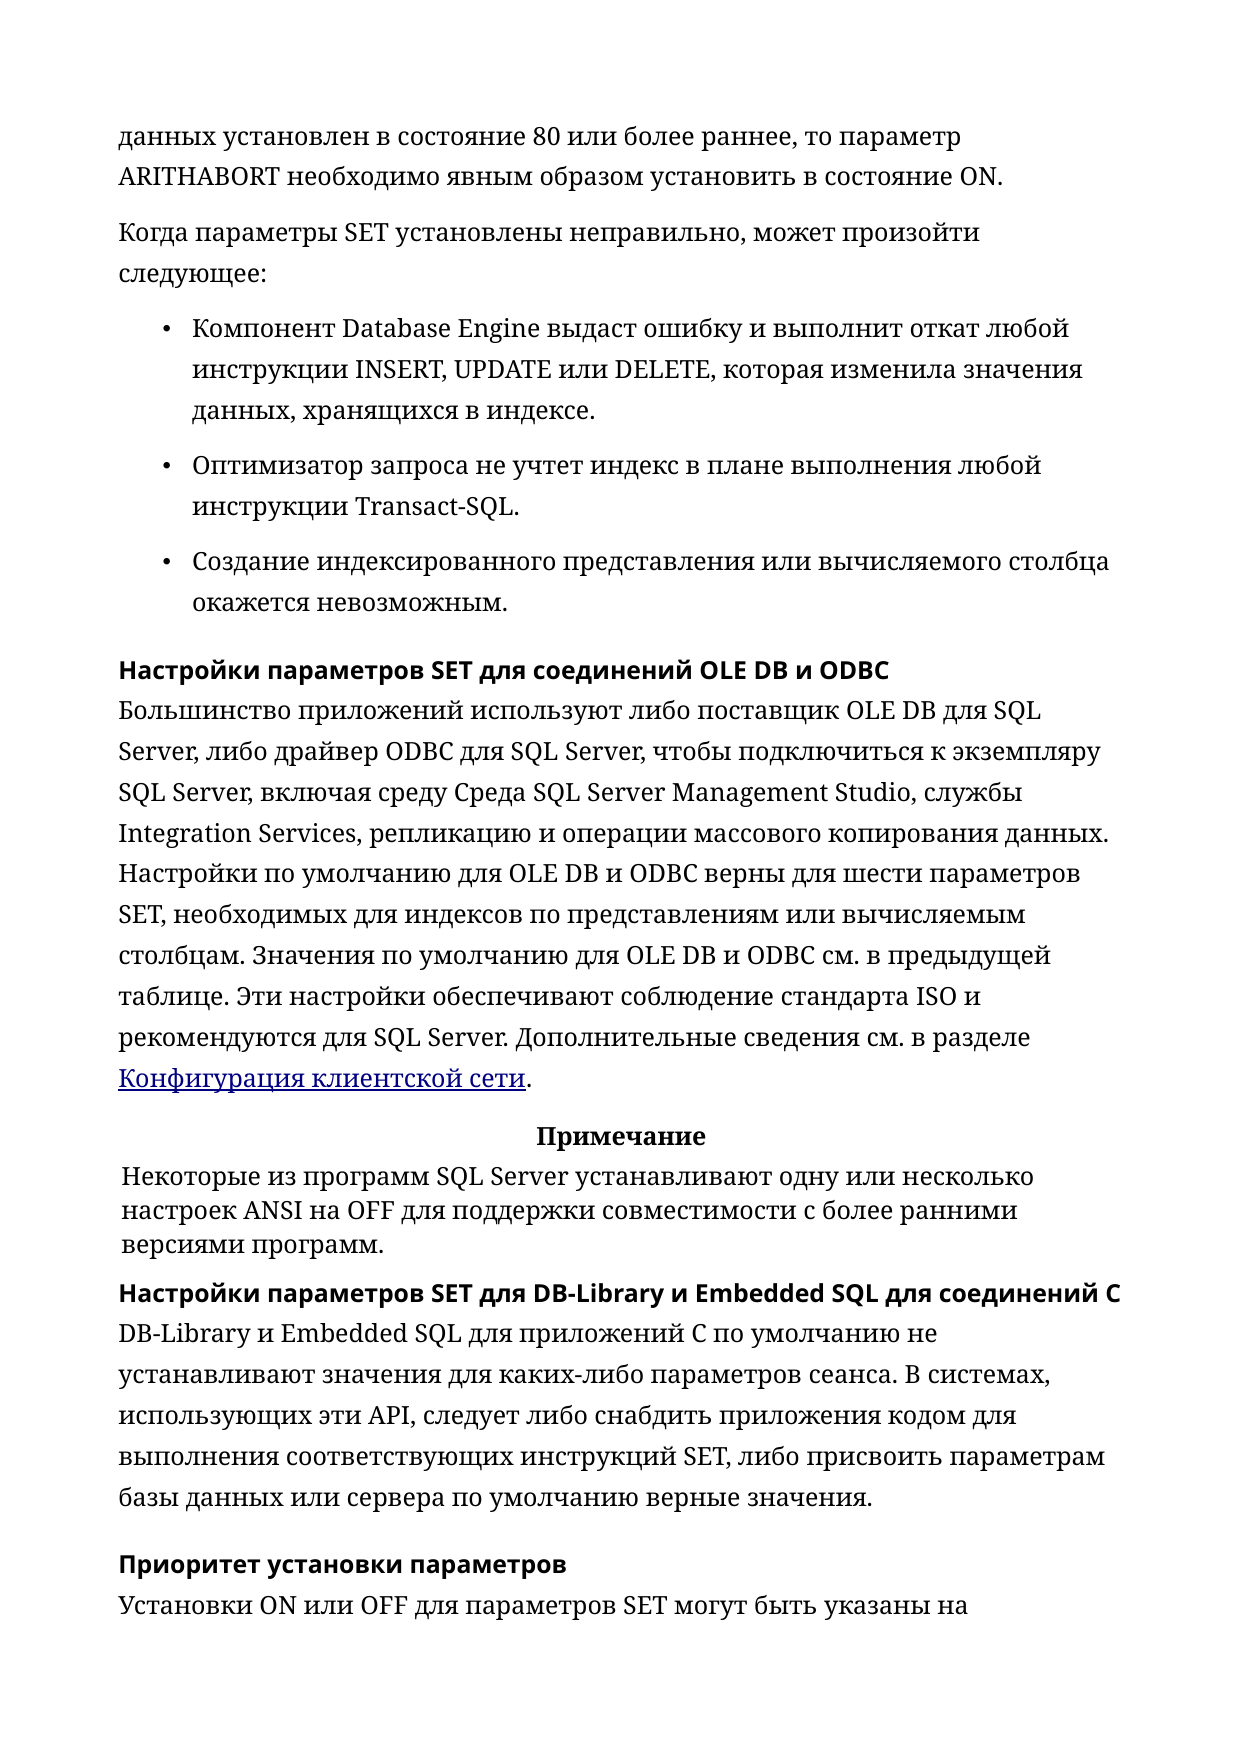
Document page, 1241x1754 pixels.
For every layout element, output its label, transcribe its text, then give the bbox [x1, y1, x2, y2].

list Компонент Database Engine выдаст ошибку и выполнит откат любой инструкции INSERT, UPDATE или DELETE, которая изменила значения данных, хранящихся в индексе. [162, 311, 1122, 426]
list Оптимизатор запроса не учтет индекс в плане выполнения любой инструкции Transact-SQL. [162, 448, 1122, 523]
subtitle Приоритет установки параметров [118, 1547, 1122, 1581]
list Создание индексированного представления или вычисляемого столбца окажется невозможным. [162, 544, 1122, 619]
table_header Примечание [118, 1116, 1122, 1156]
text Большинство приложений используют либо поставщик OLE DB для SQL Server, либо драйвер ODBC для SQL Server, чтобы подключиться к экземпляру SQL Server, включая среду Среда SQL Server Management Studio, службы Integration Services, репликацию и операции массового копирования данных. Настройки по умолчанию для OLE DB и ODBC верны для шести параметров SET, необходимых для индексов по представлениям или вычисляемым столбцам. Значения по умолчанию для OLE DB и ODBC см. в предыдущей таблице. Эти настройки обеспечивают соблюдение стандарта ISO и рекомендуются для SQL Server. Дополнительные сведения см. в разделе Конфигурация клиентской сети. [118, 693, 1122, 1094]
text данных установлен в состояние 80 или более раннее, то параметр ARITHABORT необходимо явным образом установить в состояние ON. [118, 118, 1122, 193]
text Установки ON или OFF для параметров SET могут быть указаны на [118, 1587, 1122, 1621]
text DB-Library и Embedded SQL для приложений C по умолчанию не устанавливают значения для каких-либо параметров сеанса. В системах, использующих эти API, следует либо снабдить приложения кодом для выполнения соответствующих инструкций SET, либо присвоить параметрам базы данных или сервера по умолчанию верные значения. [118, 1316, 1122, 1513]
subtitle Настройки параметров SET для DB-Library и Embedded SQL для соединений C [118, 1276, 1122, 1310]
table_cell Некоторые из программ SQL Server устанавливают одну или несколько настроек ANSI на OFF для поддержки совместимости с более ранними версиями программ. [118, 1156, 1122, 1263]
subtitle Настройки параметров SET для соединений OLE DB и ODBC [118, 653, 1122, 686]
text Когда параметры SET установлены неправильно, может произойти следующее: [118, 214, 1122, 289]
